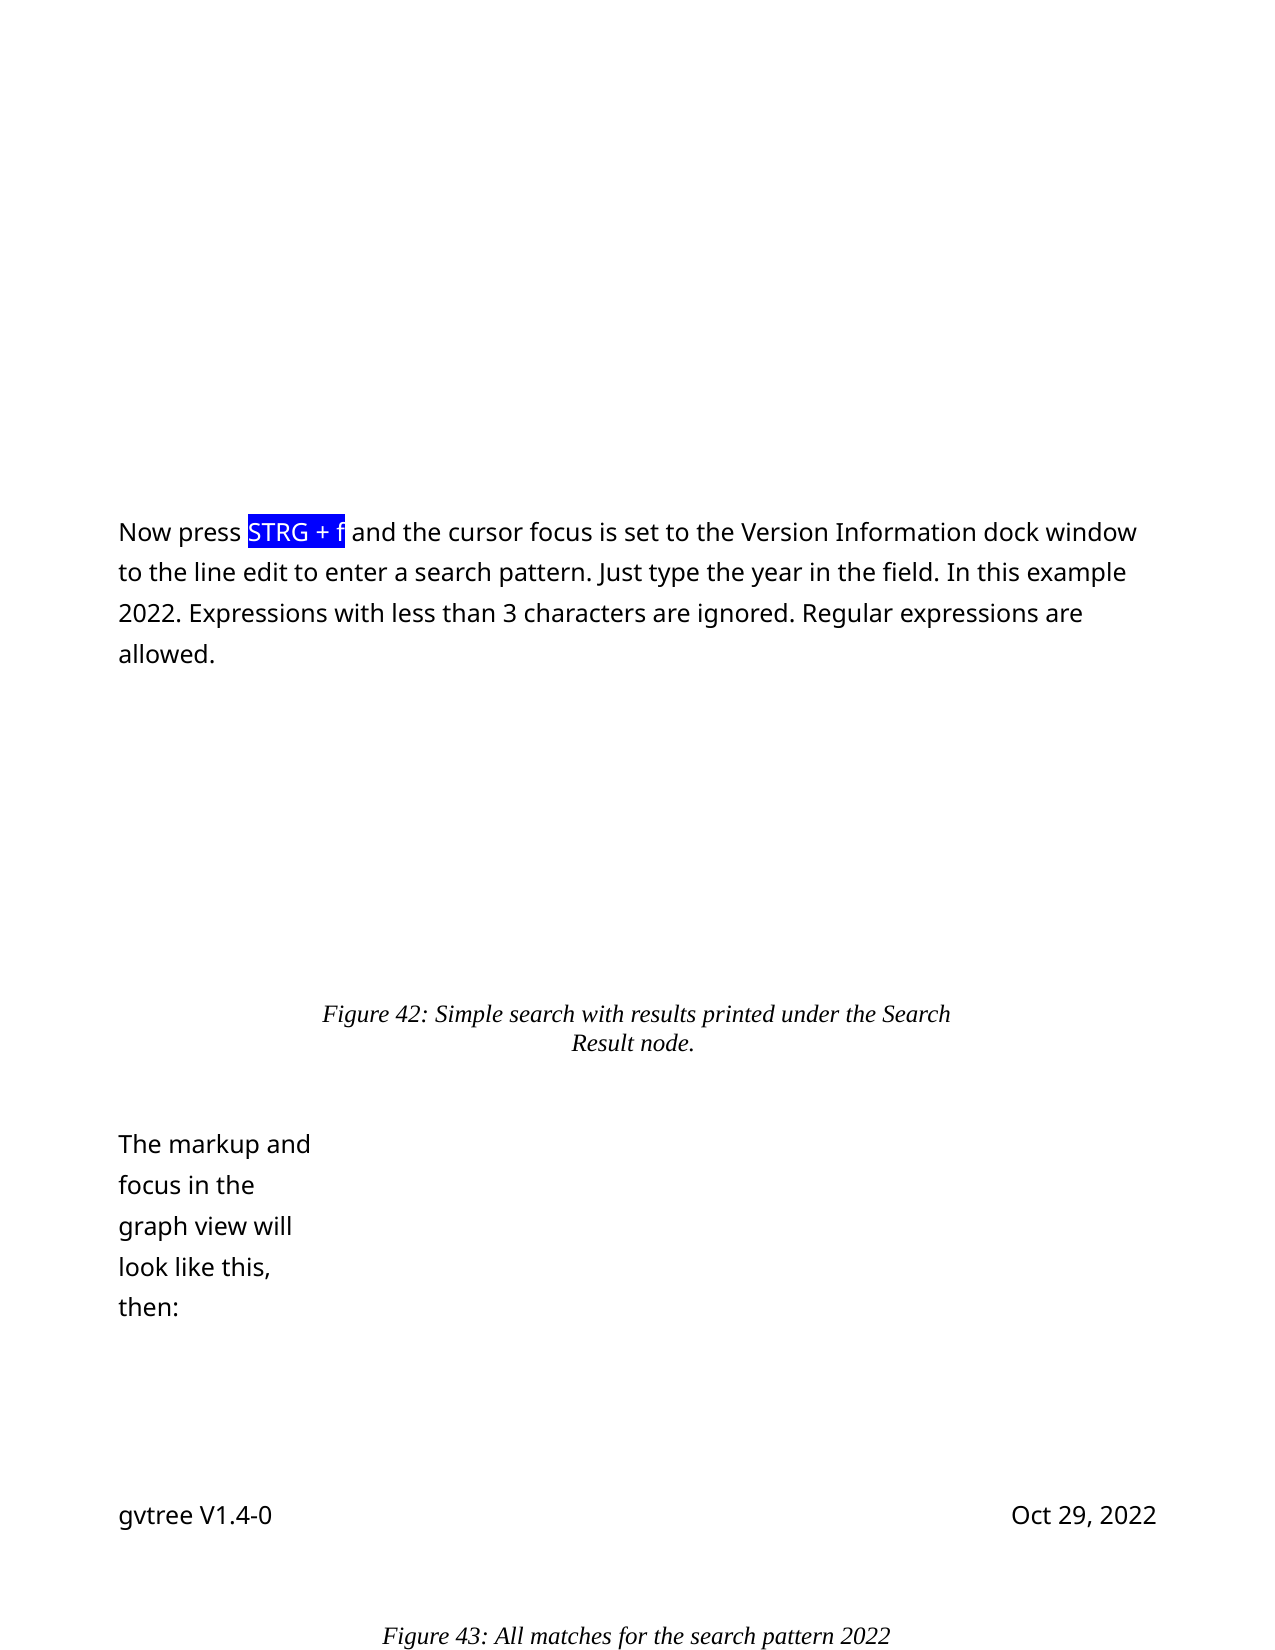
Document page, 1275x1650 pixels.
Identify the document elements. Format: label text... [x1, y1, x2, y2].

text [944, 1127, 1157, 1324]
text Now press STRG + f and the cursor focus is set to the Version Information dock window to the line edit to enter a search pattern. Just type the year in the field. In this example 2022. Expressions with less than 3 characters are ignored. Regular expressions are allowed. [118, 514, 1157, 671]
text The markup and focus in the graph view will look like this, then: [118, 1127, 331, 1324]
text Figure 43: All matches for the search pattern 2022 [331, 1057, 944, 1650]
text Figure 42: Simple search with results printed under the Search Result node. [297, 704, 978, 1057]
